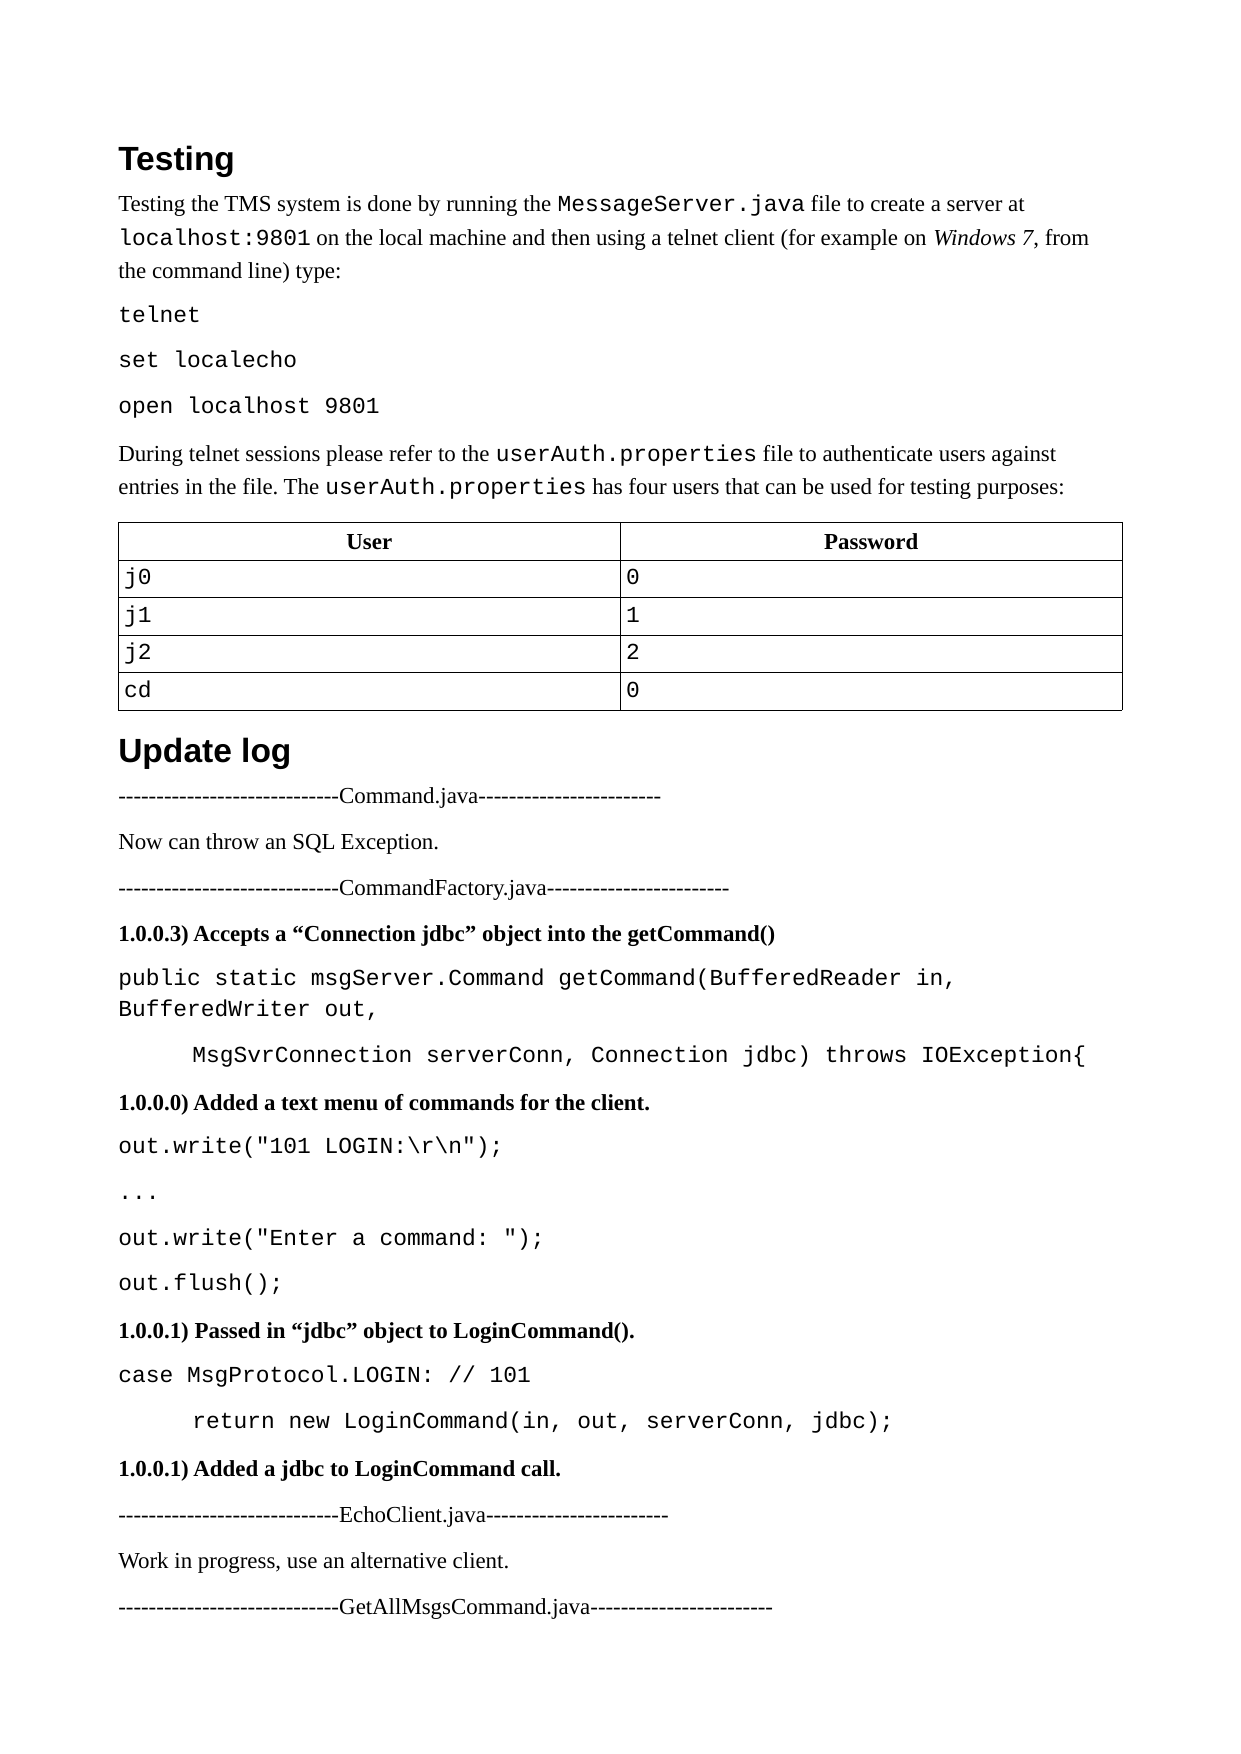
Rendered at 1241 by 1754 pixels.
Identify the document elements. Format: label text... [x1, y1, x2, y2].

text out.flush(); [118, 1272, 1122, 1298]
table_cell 1 [621, 598, 1122, 635]
text Work in progress, use an alternative client. [118, 1547, 1122, 1573]
text set localecho [118, 349, 1122, 375]
text 1.0.0.3) Accepts a “Connection jdbc” object into the getCommand() [118, 920, 1122, 947]
text Testing the TMS system is done by running the MessageServer.java file to create a server at localhost:9801 on the local machine and then using a telnet client (for example on Windows 7, from the command line) type: [118, 190, 1122, 283]
text ... [118, 1181, 1122, 1206]
text out.write("101 LOGIN:\r\n"); [118, 1135, 1122, 1161]
table_cell 0 [621, 561, 1122, 597]
text MsgSvrConnection serverConn, Connection jdbc) throws IOException{ [118, 1043, 1122, 1069]
text 1.0.0.0) Added a text menu of commands for the client. [118, 1089, 1122, 1115]
text case MsgProtocol.LOGIN: // 101 [118, 1363, 1122, 1389]
table_header Password [621, 523, 1122, 560]
text -----------------------------GetAllMsgsCommand.java------------------------ [118, 1593, 1122, 1619]
text open localhost 9801 [118, 394, 1122, 420]
text -----------------------------CommandFactory.java------------------------ [118, 874, 1122, 901]
subtitle Testing [118, 139, 1122, 178]
table_cell cd [119, 673, 620, 710]
table_cell j1 [119, 598, 620, 635]
table_cell 2 [621, 636, 1122, 672]
text return new LoginCommand(in, out, serverConn, jdbc); [118, 1409, 1122, 1435]
table_header User [119, 523, 620, 560]
subtitle Update log [118, 731, 1122, 769]
table_cell j0 [119, 561, 620, 597]
text public static msgServer.Command getCommand(BufferedReader in, BufferedWriter out, [118, 966, 1122, 1023]
text 1.0.0.1) Passed in “jdbc” object to LoginCommand(). [118, 1317, 1122, 1344]
text telnet [118, 303, 1122, 329]
text 1.0.0.1) Added a jdbc to LoginCommand call. [118, 1455, 1122, 1481]
table_cell j2 [119, 636, 620, 672]
text Now can throw an SQL Exception. [118, 828, 1122, 854]
text -----------------------------Command.java------------------------ [118, 782, 1122, 808]
text During telnet sessions please refer to the userAuth.properties file to authenticate users against entries in the file. The userAuth.properties has four users that can be used for testing purposes: [118, 440, 1122, 502]
table_cell 0 [621, 673, 1122, 710]
text -----------------------------EchoClient.java------------------------ [118, 1501, 1122, 1527]
text out.write("Enter a command: "); [118, 1226, 1122, 1252]
